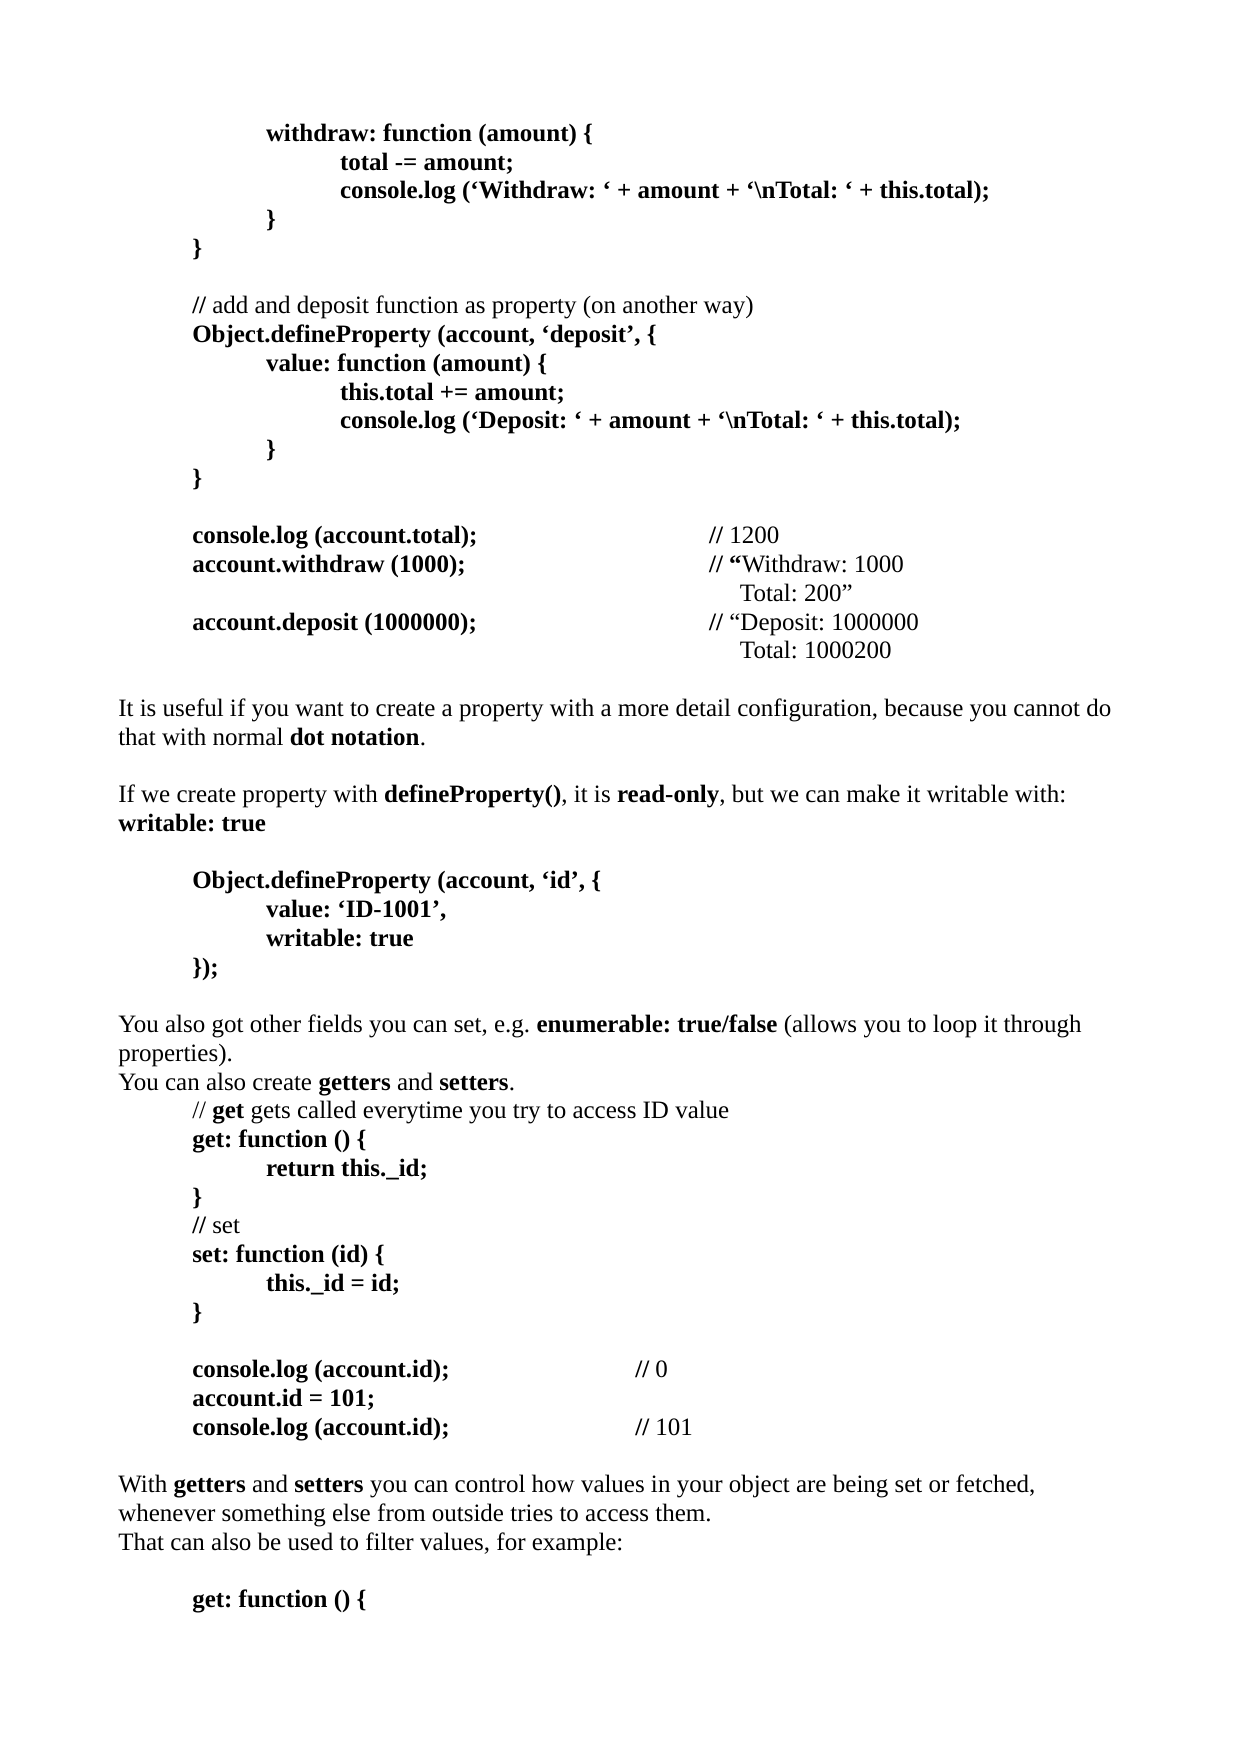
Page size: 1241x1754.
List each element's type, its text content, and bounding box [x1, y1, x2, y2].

text Total: 200” [118, 578, 1122, 607]
text } [118, 1297, 1122, 1326]
text console.log (account.id); // 0 [118, 1354, 1122, 1383]
text // get gets called everytime you try to access ID value [118, 1096, 1122, 1124]
text account.deposit (1000000); // “Deposit: 1000000 [118, 607, 1122, 636]
text set: function (id) { [118, 1239, 1122, 1268]
text console.log (account.total); // 1200 [118, 521, 1122, 549]
text value: ‘ID-1001’, [118, 894, 1122, 923]
text Total: 1000200 [118, 636, 1122, 664]
text You also got other fields you can set, e.g. enumerable: true/false (allows you to loop it through properties). [118, 1009, 1122, 1067]
text // add and deposit function as property (on another way) [118, 291, 1122, 319]
text console.log (account.id); // 101 [118, 1412, 1122, 1441]
text console.log (‘Withdraw: ‘ + amount + ‘\nTotal: ‘ + this.total); [118, 176, 1122, 204]
text account.withdraw (1000); // “Withdraw: 1000 [118, 549, 1122, 578]
text console.log (‘Deposit: ‘ + amount + ‘\nTotal: ‘ + this.total); [118, 406, 1122, 434]
text With getters and setters you can control how values in your object are being set or fetched, whenever something else from outside tries to access them. [118, 1469, 1122, 1527]
text Object.defineProperty (account, ‘deposit’, { [118, 319, 1122, 348]
text return this._id; [118, 1153, 1122, 1182]
text account.id = 101; [118, 1383, 1122, 1412]
text If we create property with defineProperty(), it is read-only, but we can make it writable with: writable: true [118, 779, 1122, 837]
text } [118, 1182, 1122, 1211]
text } [118, 434, 1122, 463]
text That can also be used to filter values, for example: [118, 1527, 1122, 1556]
text withdraw: function (amount) { [118, 118, 1122, 147]
text // set [118, 1211, 1122, 1239]
text You can also create getters and setters. [118, 1067, 1122, 1096]
text this.total += amount; [118, 377, 1122, 406]
text } [118, 463, 1122, 492]
text } [118, 233, 1122, 262]
text } [118, 204, 1122, 233]
text get: function () { [118, 1124, 1122, 1153]
text It is useful if you want to create a property with a more detail configuration, because you cannot do that with normal dot notation. [118, 693, 1122, 751]
text value: function (amount) { [118, 348, 1122, 377]
text get: function () { [118, 1584, 1122, 1613]
text this._id = id; [118, 1268, 1122, 1297]
text }); [118, 952, 1122, 981]
text Object.defineProperty (account, ‘id’, { [118, 866, 1122, 894]
text total -= amount; [118, 147, 1122, 176]
text writable: true [118, 923, 1122, 952]
